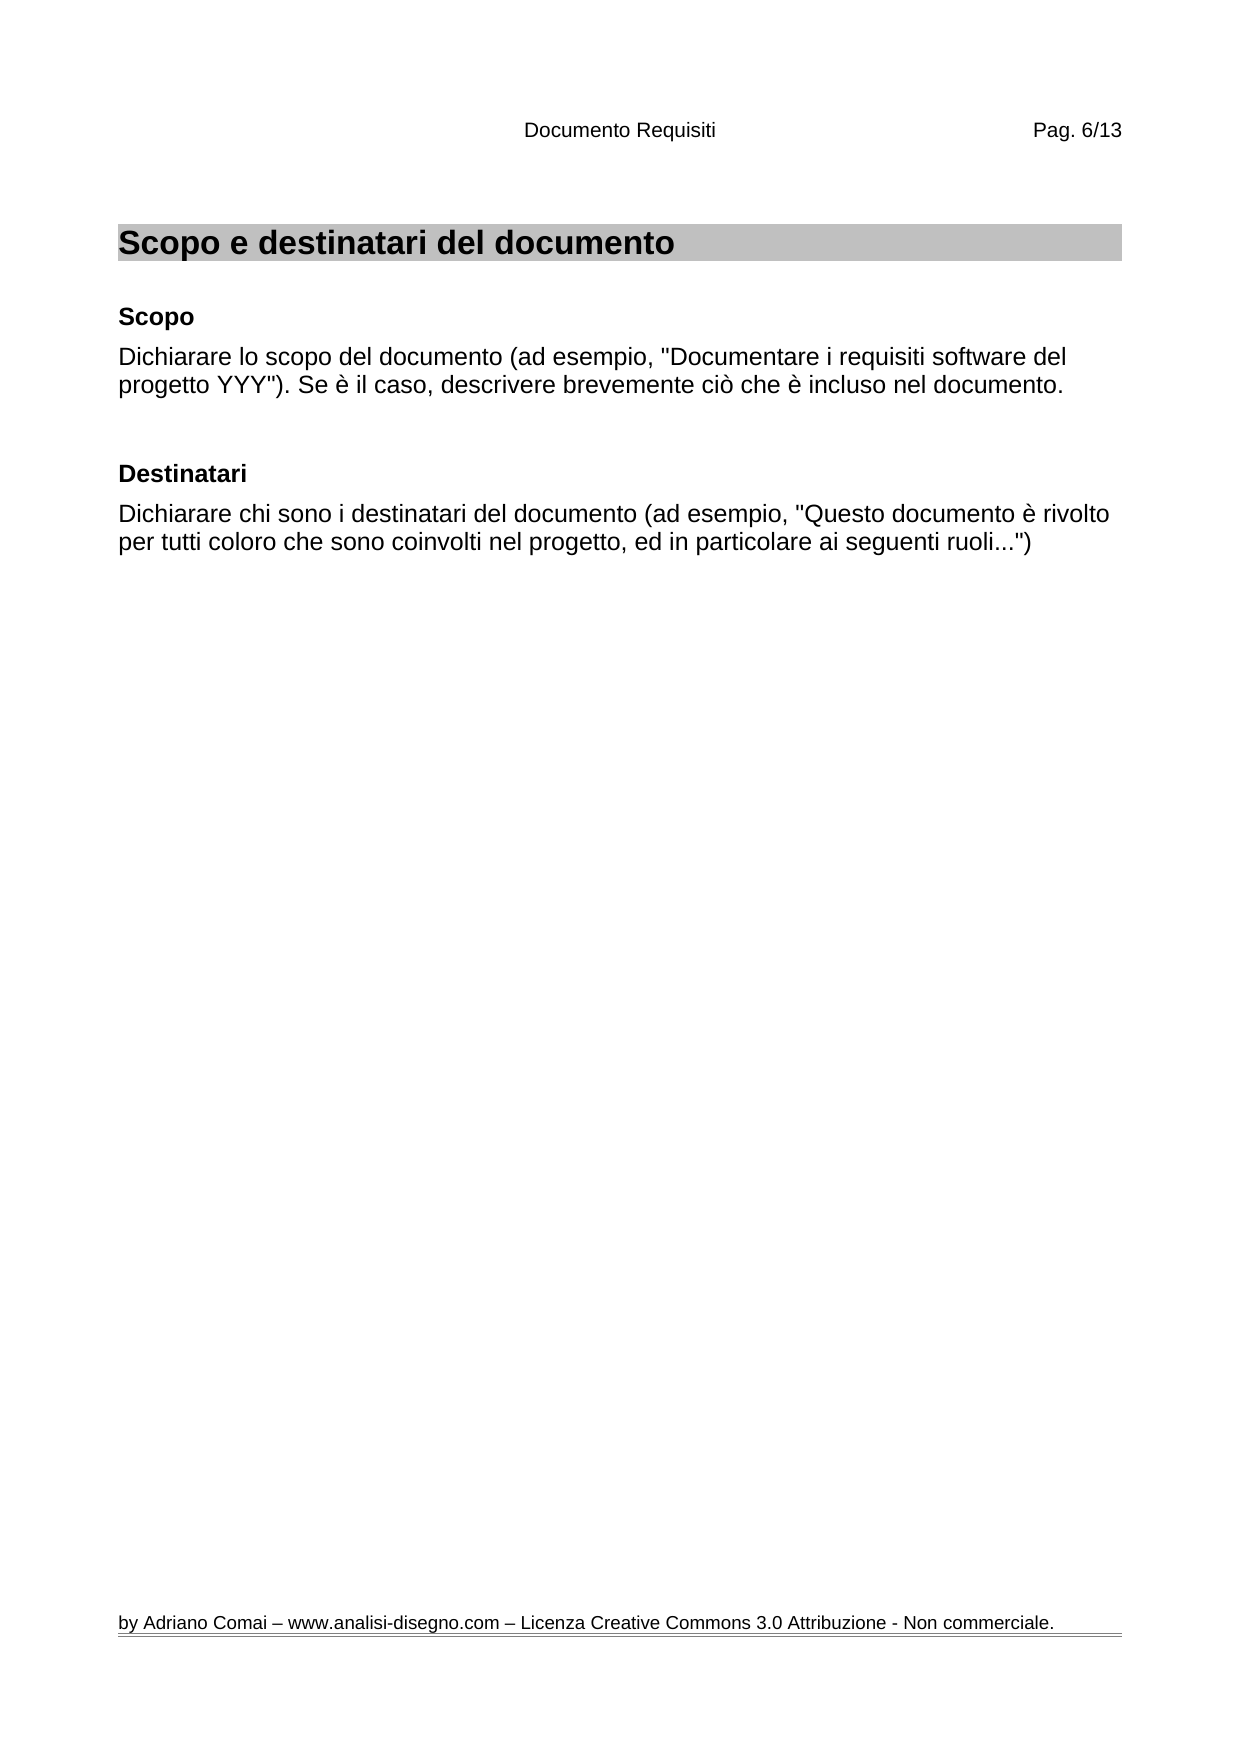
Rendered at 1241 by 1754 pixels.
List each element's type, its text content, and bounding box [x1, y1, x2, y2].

text Dichiarare lo scopo del documento (ad esempio, "Documentare i requisiti software del progetto YYY"). Se è il caso, descrivere brevemente ciò che è incluso nel documento. [118, 343, 1122, 398]
text Dichiarare chi sono i destinatari del documento (ad esempio, "Questo documento è rivolto per tutti coloro che sono coinvolti nel progetto, ed in particolare ai seguenti ruoli...") [118, 500, 1122, 556]
text Destinatari [118, 460, 1122, 488]
text Scopo [118, 303, 1122, 331]
subtitle Scopo e destinatari del documento [118, 224, 1122, 261]
